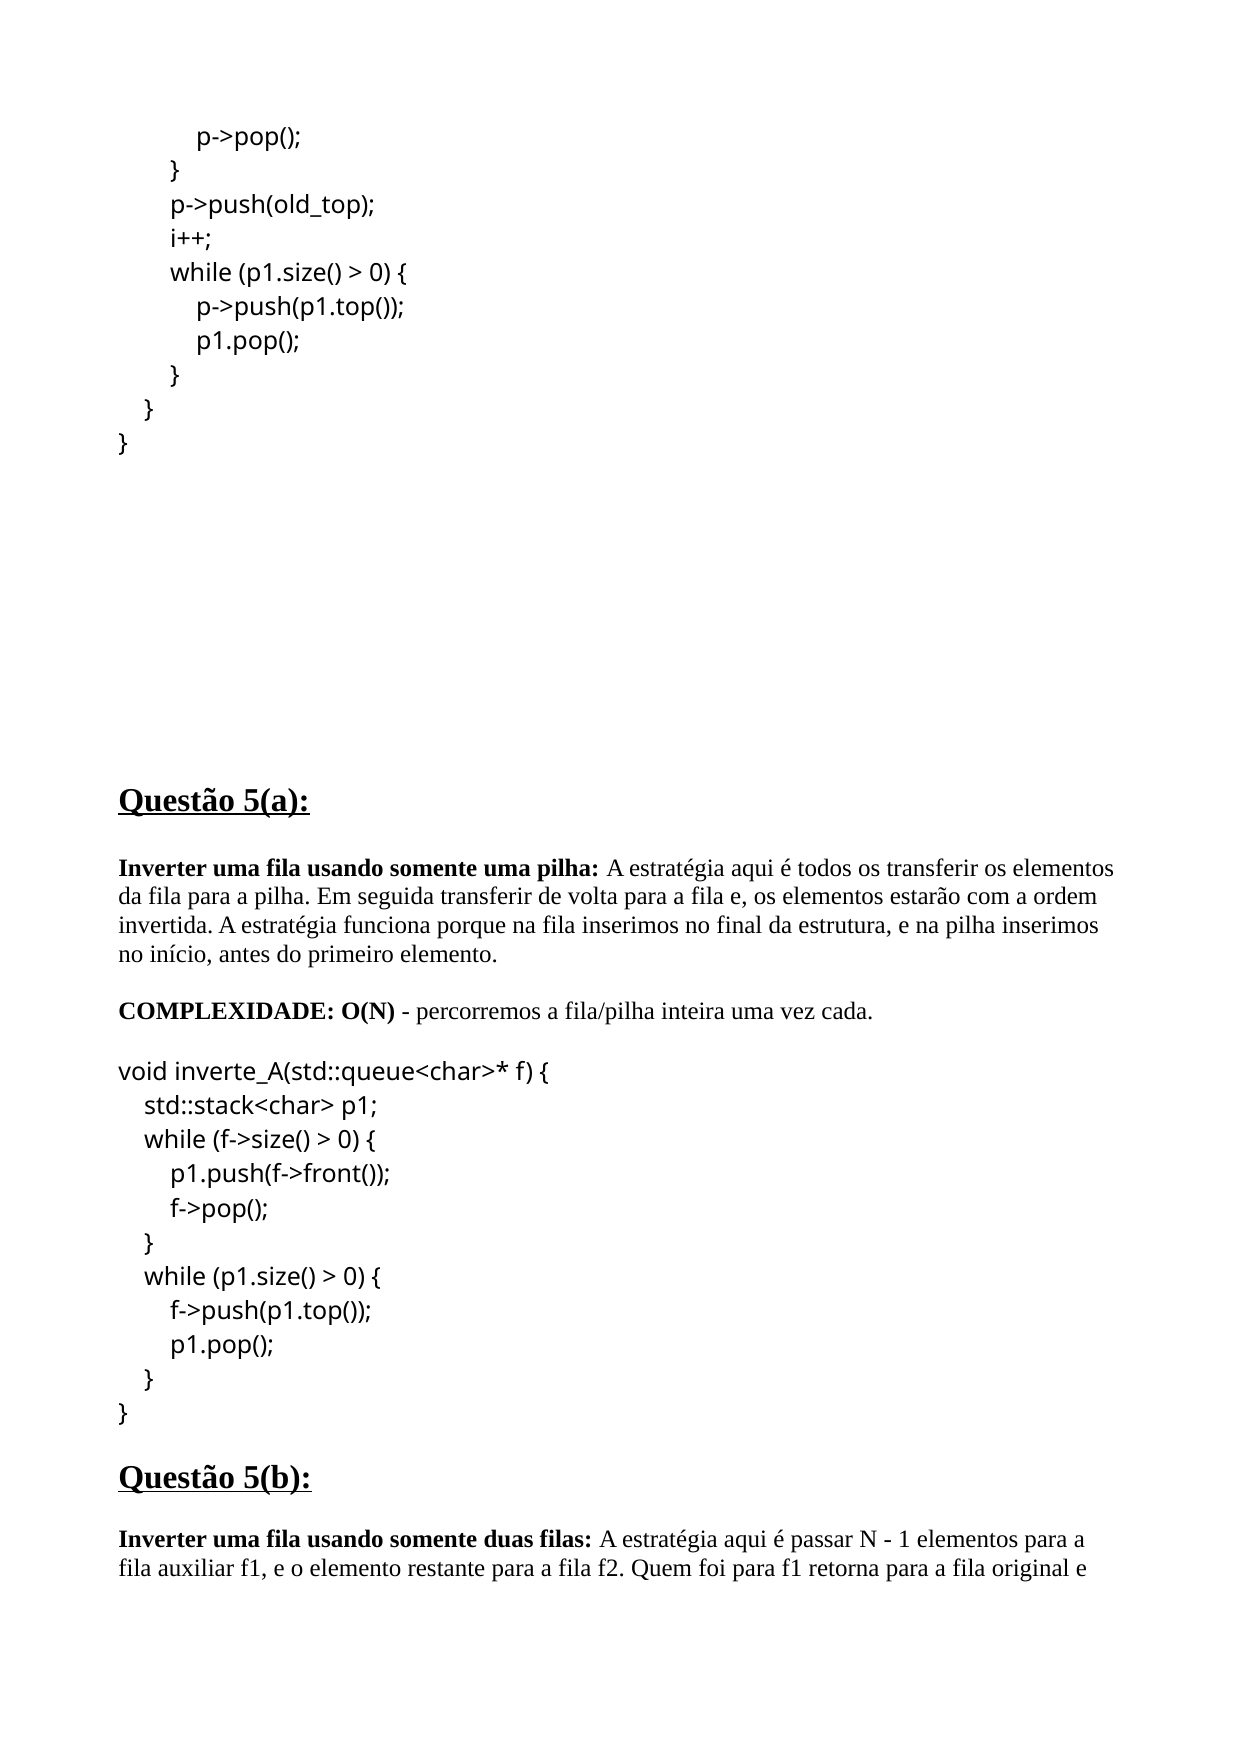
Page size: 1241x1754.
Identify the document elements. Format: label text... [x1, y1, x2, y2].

text p->push(old_top); [118, 186, 1122, 220]
text p1.push(f->front()); [118, 1156, 1122, 1190]
text p->pop(); [118, 118, 1122, 152]
text } [118, 425, 1122, 459]
text void inverte_A(std::queue<char>* f) { [118, 1054, 1122, 1088]
text } [118, 1394, 1122, 1429]
text } [118, 152, 1122, 186]
text Inverter uma fila usando somente uma pilha: A estratégia aqui é todos os transferir os elementos da fila para a pilha. Em seguida transferir de volta para a fila e, os elementos estarão com a ordem invertida. A estratégia funciona porque na fila inserimos no final da estrutura, e na pilha inserimos [118, 853, 1122, 939]
text f->push(p1.top()); [118, 1292, 1122, 1326]
text } [118, 1361, 1122, 1394]
text f->pop(); [118, 1190, 1122, 1224]
text Questão 5(a): [118, 780, 1122, 819]
text p1.pop(); [118, 322, 1122, 357]
text std::stack<char> p1; [118, 1088, 1122, 1122]
text p->push(p1.top()); [118, 288, 1122, 322]
text } [118, 391, 1122, 425]
text i++; [118, 220, 1122, 254]
text } [118, 1224, 1122, 1258]
text no início, antes do primeiro elemento. [118, 939, 1122, 968]
text while (p1.size() > 0) { [118, 1258, 1122, 1292]
text while (p1.size() > 0) { [118, 254, 1122, 288]
text while (f->size() > 0) { [118, 1122, 1122, 1156]
text Inverter uma fila usando somente duas filas: A estratégia aqui é passar N - 1 elementos para a fila auxiliar f1, e o elemento restante para a fila f2. Quem foi para f1 retorna para a fila original e [118, 1524, 1122, 1582]
text } [118, 357, 1122, 391]
text p1.pop(); [118, 1326, 1122, 1361]
text COMPLEXIDADE: O(N) - percorremos a fila/pilha inteira uma vez cada. [118, 996, 1122, 1025]
text Questão 5(b): [118, 1457, 1122, 1496]
